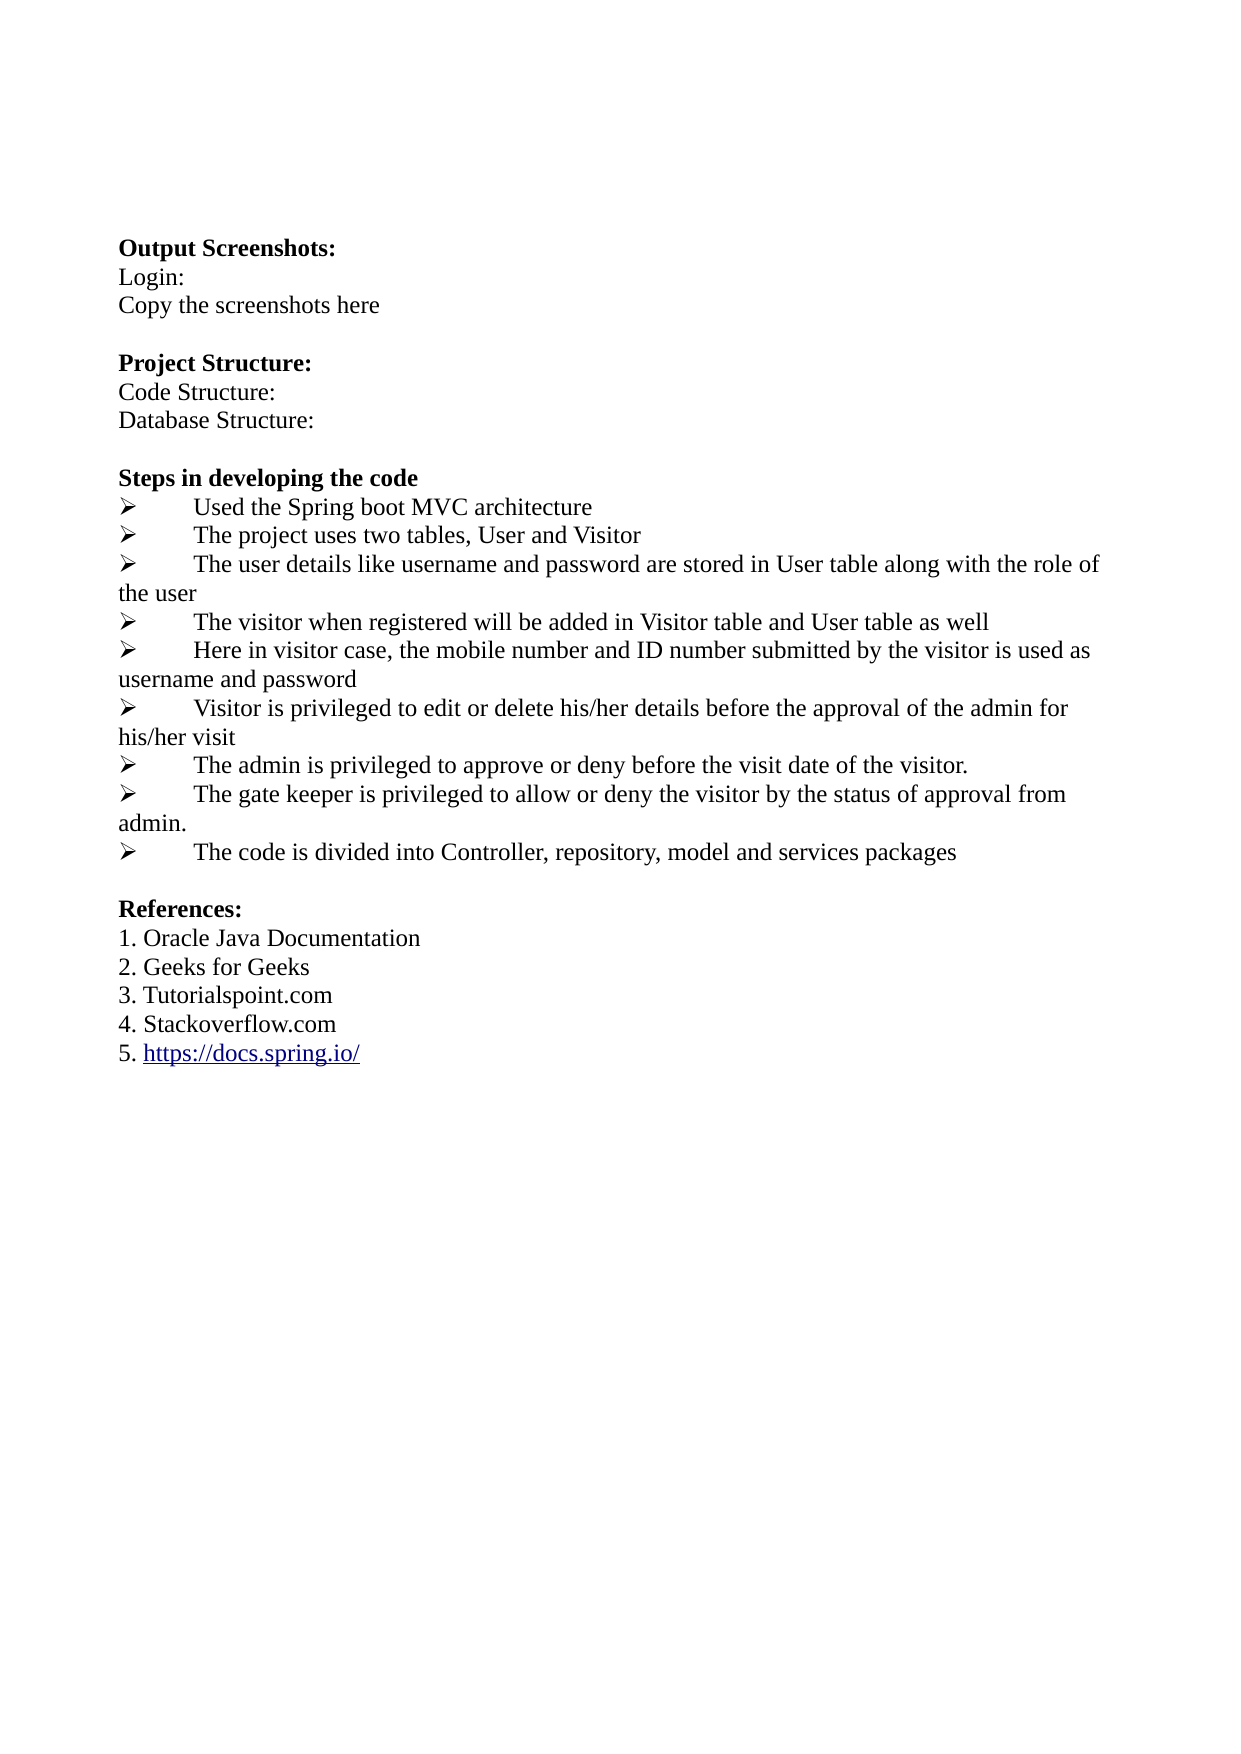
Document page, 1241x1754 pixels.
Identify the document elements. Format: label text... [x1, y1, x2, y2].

text Steps in developing the code [118, 463, 1122, 492]
list The code is divided into Controller, repository, model and services packages [118, 837, 1122, 866]
list Here in visitor case, the mobile number and ID number submitted by the visitor is used as username and password [118, 636, 1122, 693]
list The project uses two tables, User and Visitor [118, 521, 1122, 549]
text 5. https://docs.spring.io/ [118, 1038, 1122, 1067]
list The visitor when registered will be added in Visitor table and User table as well [118, 607, 1122, 636]
list The admin is privileged to approve or deny before the visit date of the visitor. [118, 751, 1122, 779]
text Code Structure: [118, 377, 1122, 406]
text Login: [118, 262, 1122, 291]
text Database Structure: [118, 406, 1122, 434]
list Visitor is privileged to edit or delete his/her details before the approval of the admin for his/her visit [118, 693, 1122, 751]
list The user details like username and password are stored in User table along with the role of the user [118, 549, 1122, 607]
text 1. Oracle Java Documentation [118, 923, 1122, 952]
text Output Screenshots: [118, 233, 1122, 262]
text 3. Tutorialspoint.com [118, 981, 1122, 1009]
text 2. Geeks for Geeks [118, 952, 1122, 981]
list The gate keeper is privileged to allow or deny the visitor by the status of approval from admin. [118, 779, 1122, 837]
text Copy the screenshots here [118, 291, 1122, 319]
text 4. Stackoverflow.com [118, 1009, 1122, 1038]
text References: [118, 894, 1122, 923]
text Project Structure: [118, 348, 1122, 377]
list Used the Spring boot MVC architecture [118, 492, 1122, 521]
